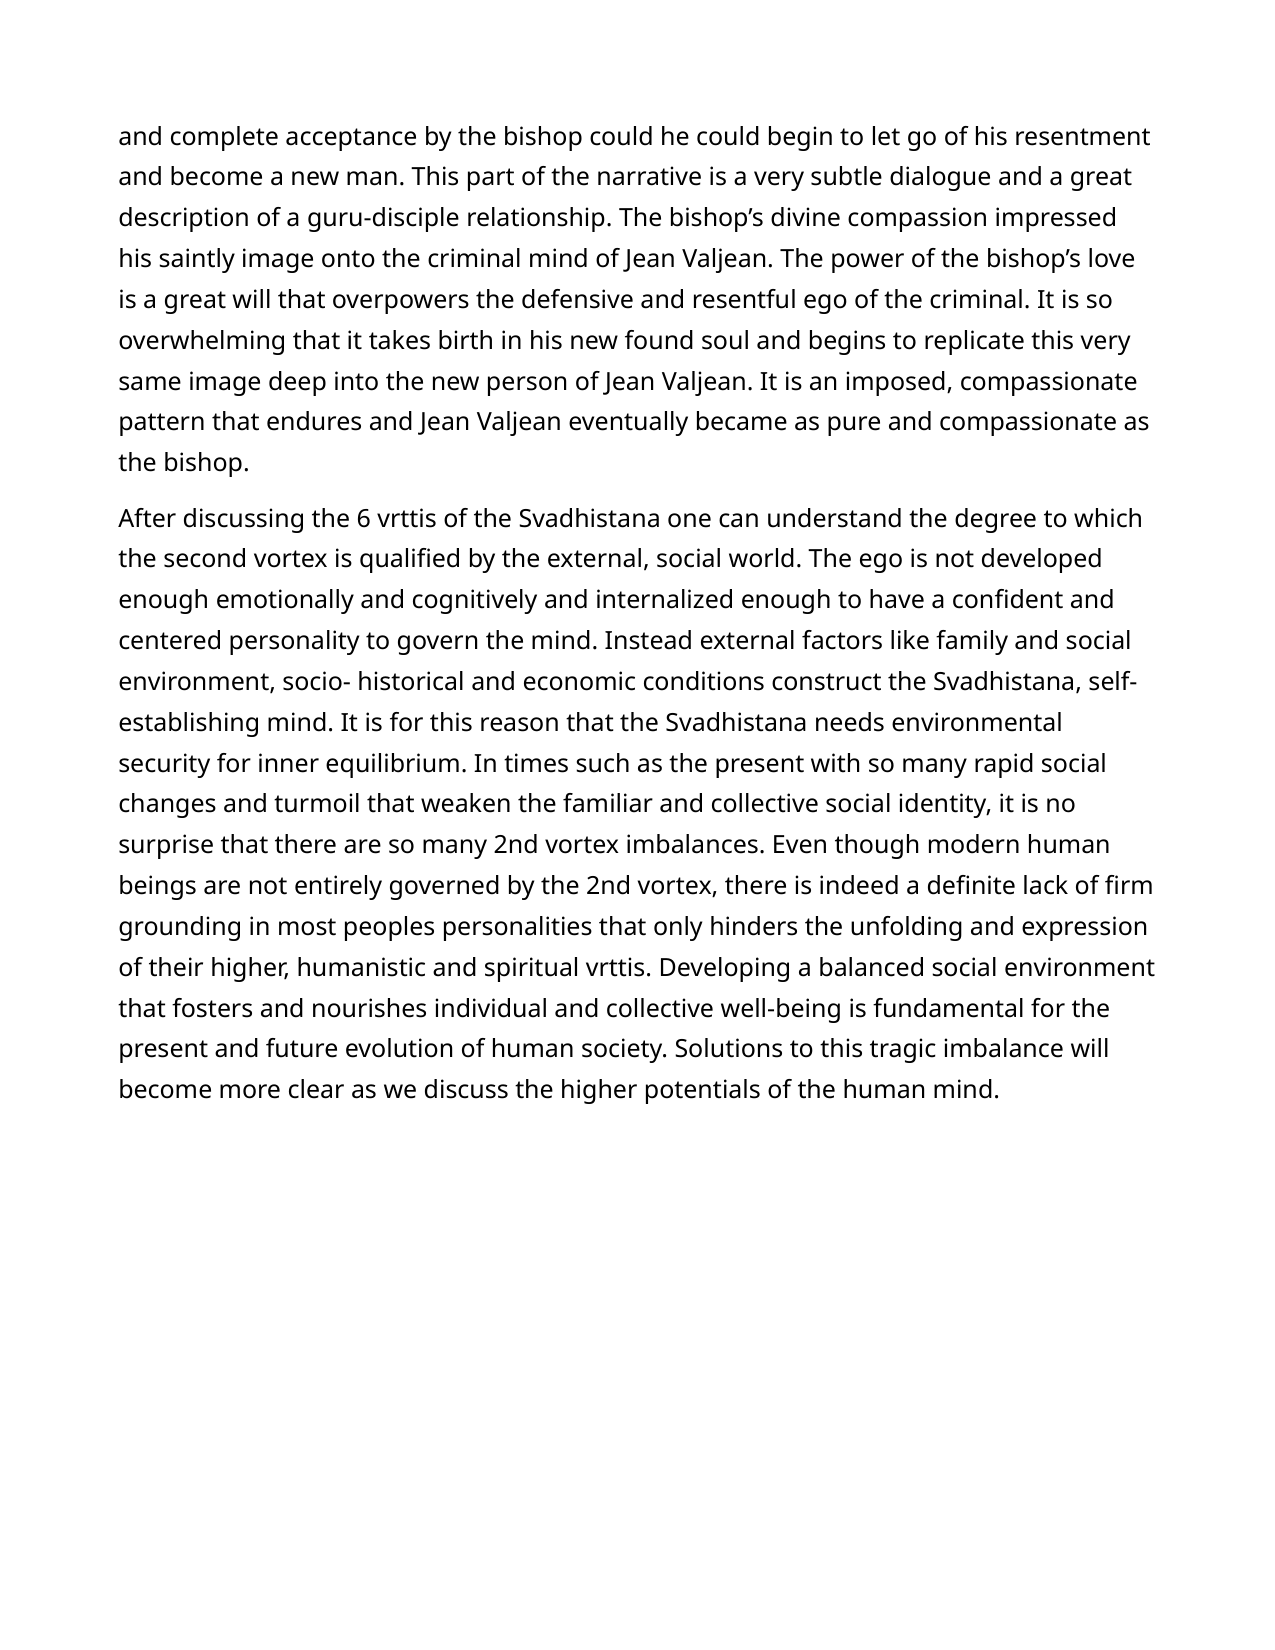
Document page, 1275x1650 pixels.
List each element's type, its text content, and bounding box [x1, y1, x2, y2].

text After discussing the 6 vrttis of the Svadhistana one can understand the degree to which the second vortex is qualified by the external, social world. The ego is not developed enough emotionally and cognitively and internalized enough to have a confident and centered personality to govern the mind. Instead external factors like family and social environment, socio- historical and economic conditions construct the Svadhistana, self- establishing mind. It is for this reason that the Svadhistana needs environmental security for inner equilibrium. In times such as the present with so many rapid social changes and turmoil that weaken the familiar and collective social identity, it is no surprise that there are so many 2nd vortex imbalances. Even though modern human beings are not entirely governed by the 2nd vortex, there is indeed a definite lack of firm grounding in most peoples personalities that only hinders the unfolding and expression of their higher, humanistic and spiritual vrttis. Developing a balanced social environment that fosters and nourishes individual and collective well-being is fundamental for the present and future evolution of human society. Solutions to this tragic imbalance will become more clear as we discuss the higher potentials of the human mind. [118, 500, 1157, 1106]
text and complete acceptance by the bishop could he could begin to let go of his resentment and become a new man. This part of the narrative is a very subtle dialogue and a great description of a guru-disciple relationship. The bishop’s divine compassion impressed his saintly image onto the criminal mind of Jean Valjean. The power of the bishop’s love is a great will that overpowers the defensive and resentful ego of the criminal. It is so overwhelming that it takes birth in his new found soul and begins to replicate this very same image deep into the new person of Jean Valjean. It is an imposed, compassionate pattern that endures and Jean Valjean eventually became as pure and compassionate as the bishop. [118, 118, 1157, 479]
